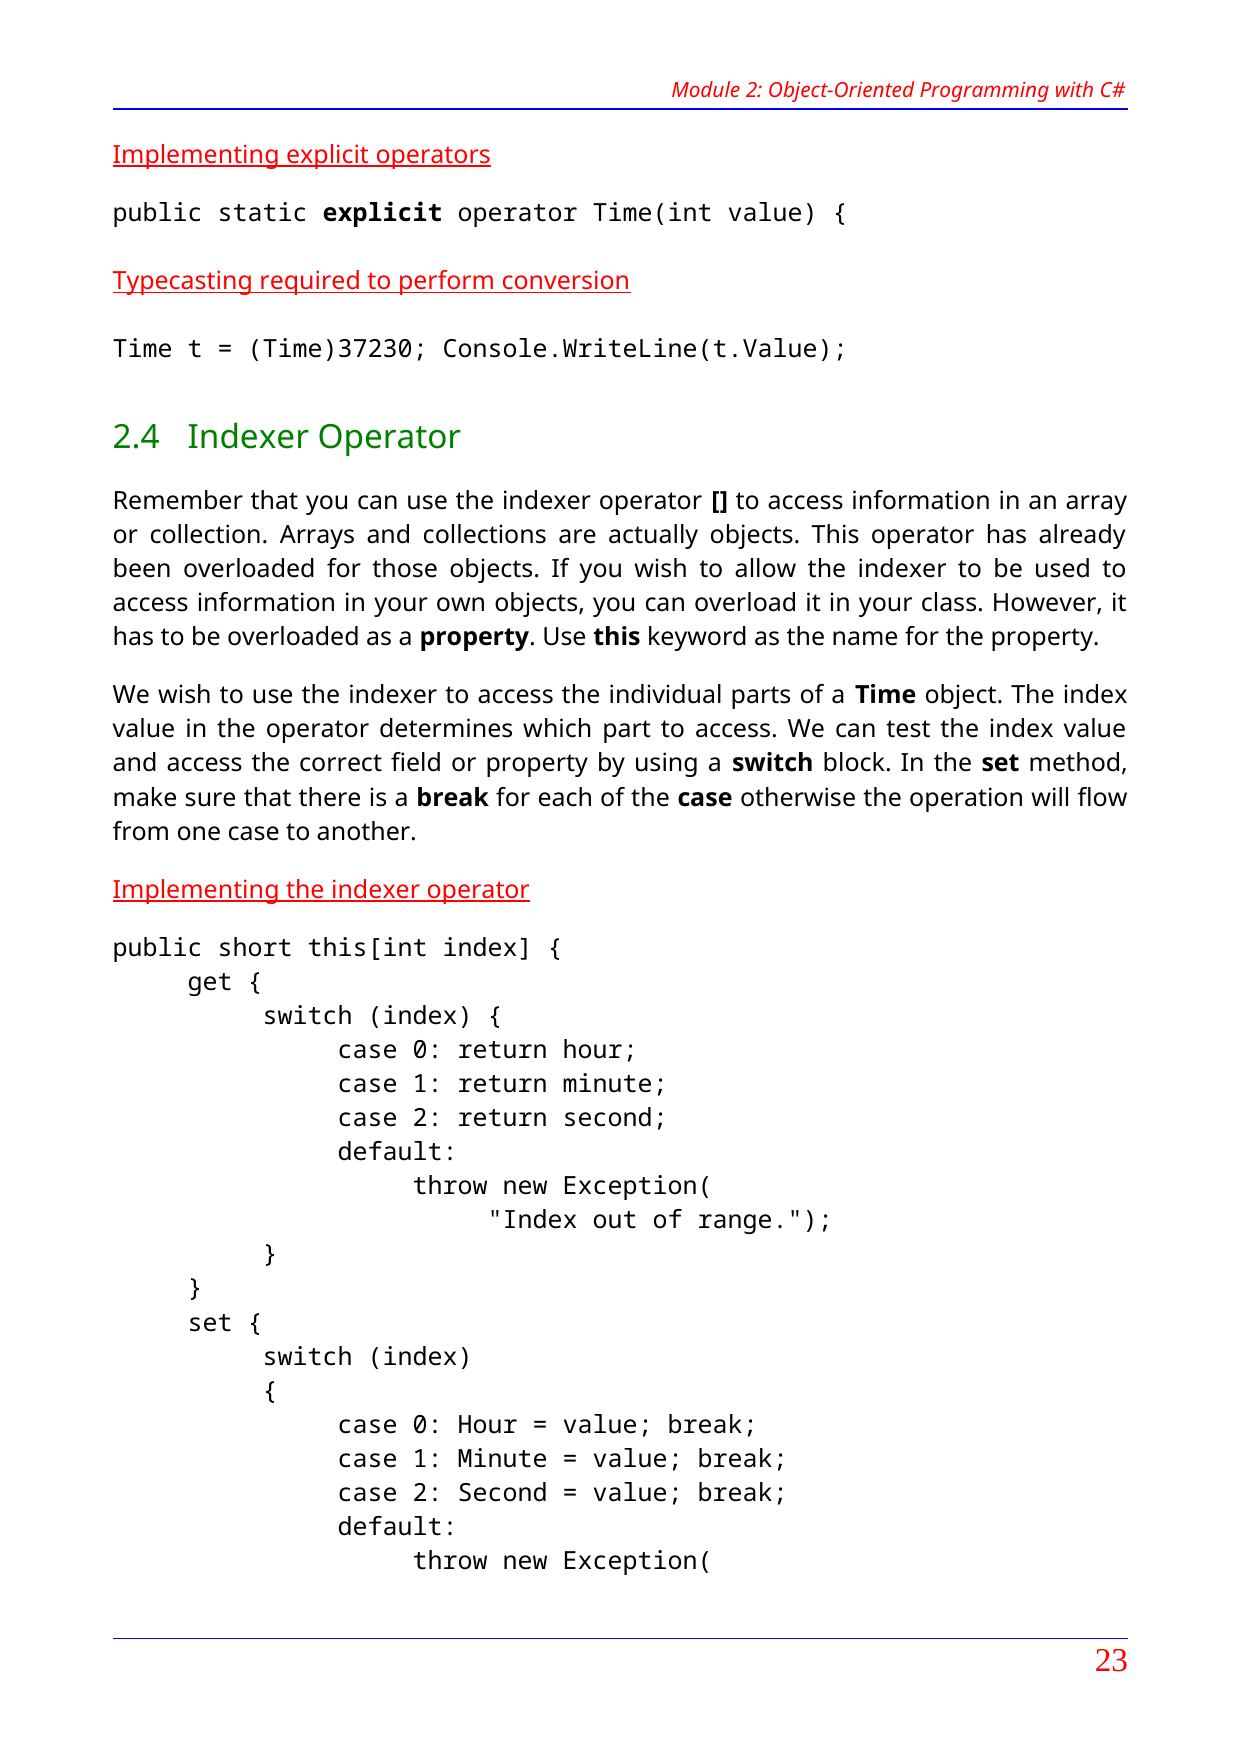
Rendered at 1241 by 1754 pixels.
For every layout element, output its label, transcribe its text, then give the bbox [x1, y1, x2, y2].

text default: [112, 1134, 1128, 1168]
text Remember that you can use the indexer operator [] to access information in an array or collection. Arrays and collections are actually objects. This operator has already been overloaded for those objects. If you wish to allow the indexer to be used to access information in your own objects, you can overload it in your class. However, it has to be overloaded as a property. Use this keyword as the name for the property. [112, 483, 1128, 653]
text switch (index) { [112, 998, 1128, 1032]
text Time t = (Time)37230; Console.WriteLine(t.Value); [112, 331, 1128, 365]
text switch (index) [112, 1338, 1128, 1372]
text "Index out of range."); [112, 1202, 1128, 1236]
text { [112, 1372, 1128, 1406]
text Typecasting required to perform conversion [112, 263, 1128, 297]
text case 2: Second = value; break; [112, 1474, 1128, 1508]
text We wish to use the indexer to access the individual parts of a Time object. The index value in the operator determines which part to access. We can test the index value and access the correct field or property by using a switch block. In the set method, make sure that there is a break for each of the case otherwise the operation will flow from one case to another. [112, 677, 1128, 847]
text case 1: return minute; [112, 1066, 1128, 1100]
text } [112, 1270, 1128, 1304]
list Indexer Operator [112, 413, 1128, 458]
text throw new Exception( [112, 1168, 1128, 1202]
text public short this[int index] { [112, 929, 1128, 963]
text default: [112, 1508, 1128, 1543]
text case 0: Hour = value; break; [112, 1406, 1128, 1440]
text public static explicit operator Time(int value) { [112, 195, 1128, 229]
text } [112, 1236, 1128, 1270]
text Implementing the indexer operator [112, 871, 1128, 905]
text throw new Exception( [112, 1543, 1128, 1577]
text get { [112, 963, 1128, 998]
text Implementing explicit operators [112, 137, 1128, 171]
text set { [112, 1304, 1128, 1338]
text case 2: return second; [112, 1100, 1128, 1134]
text case 1: Minute = value; break; [112, 1440, 1128, 1474]
text case 0: return hour; [112, 1032, 1128, 1066]
